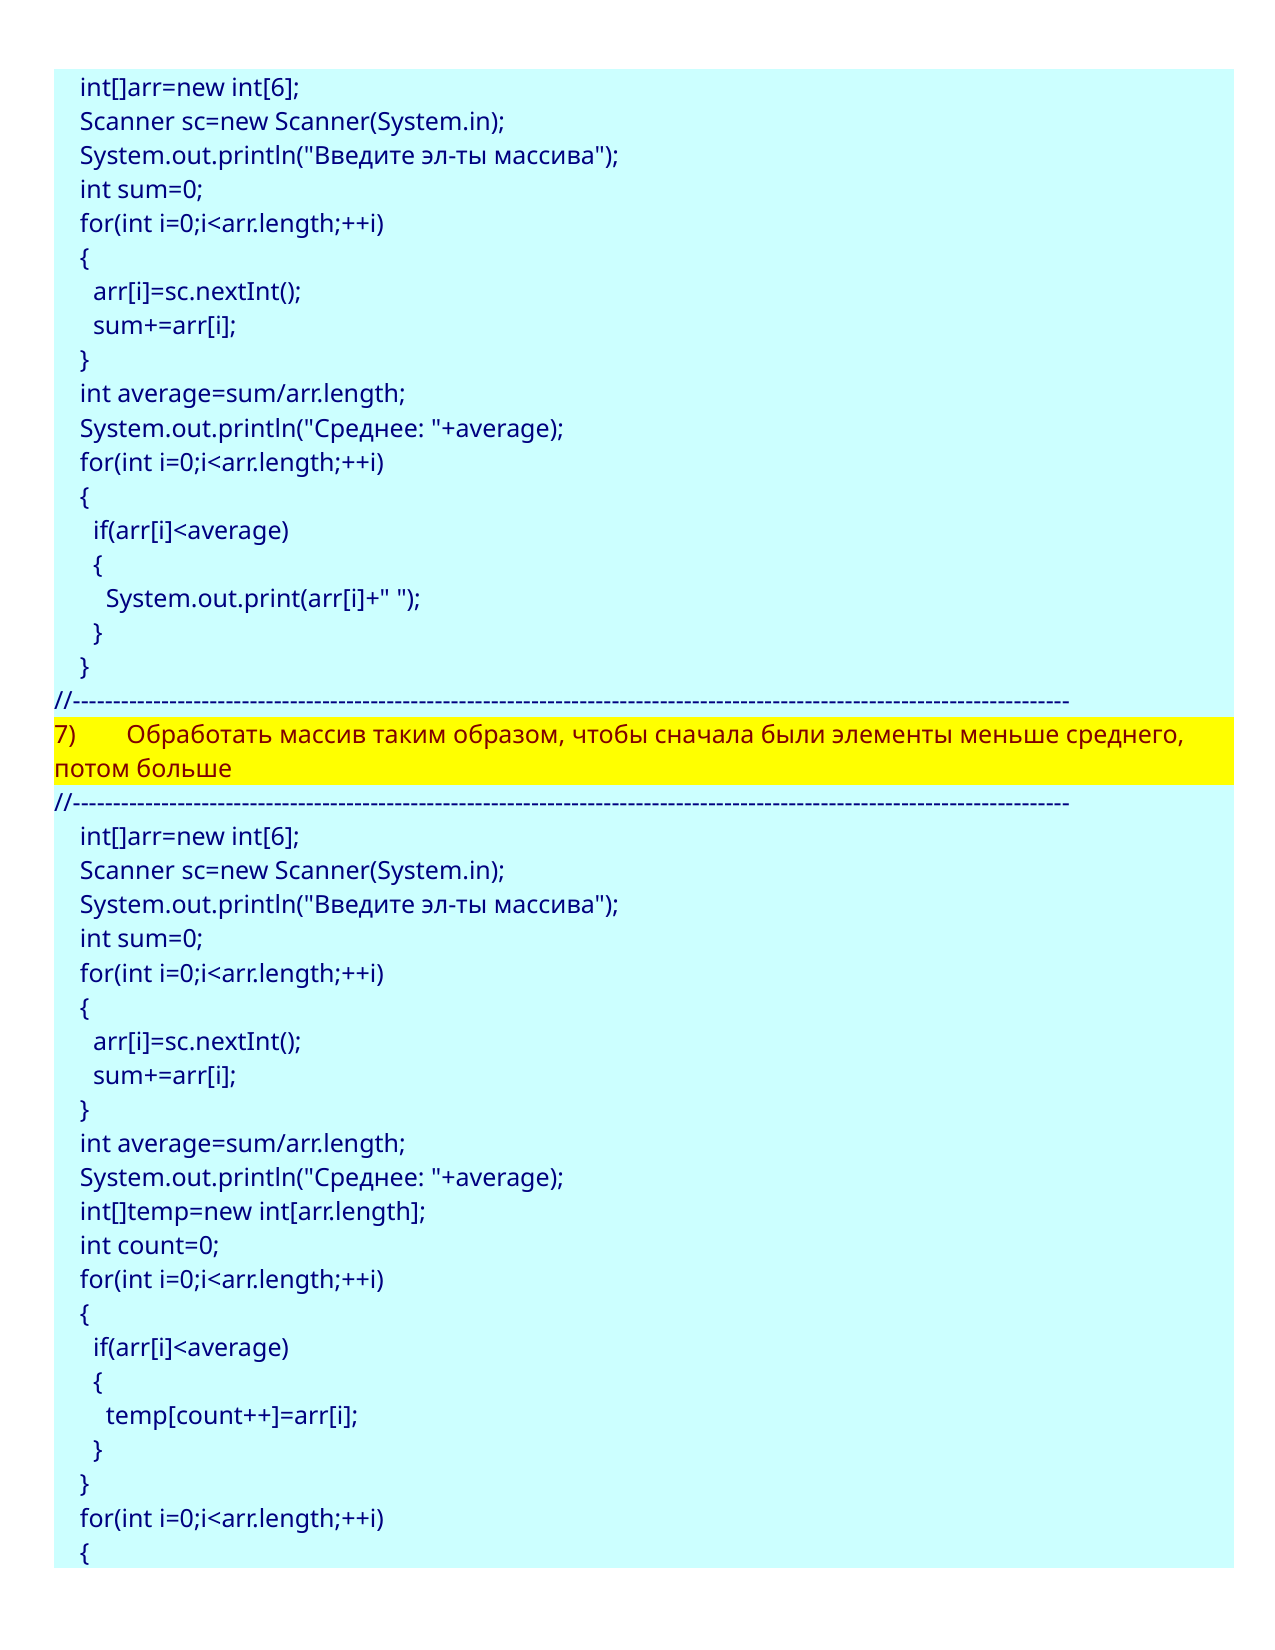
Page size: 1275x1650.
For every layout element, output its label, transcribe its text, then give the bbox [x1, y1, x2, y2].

list } [54, 342, 1234, 376]
list for(int i=0;i<arr.length;++i) [54, 444, 1234, 478]
list sum+=arr[i]; [54, 308, 1234, 342]
list int[]arr=new int[6]; [54, 819, 1234, 853]
list int[]temp=new int[arr.length]; [54, 1194, 1234, 1228]
list temp[count++]=arr[i]; [54, 1398, 1234, 1432]
list System.out.println("Среднее: "+average); [54, 410, 1234, 444]
list int count=0; [54, 1228, 1234, 1262]
list } [54, 1466, 1234, 1500]
list { [54, 478, 1234, 512]
list } [54, 649, 1234, 683]
list for(int i=0;i<arr.length;++i) [54, 1500, 1234, 1534]
list int average=sum/arr.length; [54, 376, 1234, 410]
list int sum=0; [54, 921, 1234, 955]
list Scanner sc=new Scanner(System.in); [54, 104, 1234, 138]
list //---------------------------------------------------------------------------------------------------------------------------- [54, 785, 1234, 819]
list System.out.println("Введите эл-ты массива"); [54, 887, 1234, 921]
list sum+=arr[i]; [54, 1057, 1234, 1091]
list System.out.print(arr[i]+" "); [54, 581, 1234, 614]
list { [54, 240, 1234, 274]
list int average=sum/arr.length; [54, 1126, 1234, 1159]
list } [54, 1432, 1234, 1466]
list Scanner sc=new Scanner(System.in); [54, 853, 1234, 887]
list System.out.println("Среднее: "+average); [54, 1159, 1234, 1194]
list for(int i=0;i<arr.length;++i) [54, 206, 1234, 240]
list { [54, 1364, 1234, 1398]
list arr[i]=sc.nextInt(); [54, 1023, 1234, 1057]
list } [54, 1091, 1234, 1126]
list for(int i=0;i<arr.length;++i) [54, 1262, 1234, 1296]
list { [54, 1296, 1234, 1330]
list arr[i]=sc.nextInt(); [54, 274, 1234, 308]
list int[]arr=new int[6]; [54, 69, 1234, 104]
list Обработать массив таким образом, чтобы сначала были элементы меньше среднего, потом больше [54, 717, 1234, 785]
list for(int i=0;i<arr.length;++i) [54, 955, 1234, 989]
list if(arr[i]<average) [54, 1330, 1234, 1364]
list int sum=0; [54, 172, 1234, 206]
list } [54, 614, 1234, 649]
list System.out.println("Введите эл-ты массива"); [54, 138, 1234, 172]
list { [54, 546, 1234, 581]
list { [54, 1534, 1234, 1568]
list //---------------------------------------------------------------------------------------------------------------------------- [54, 683, 1234, 717]
list if(arr[i]<average) [54, 512, 1234, 546]
list { [54, 989, 1234, 1023]
